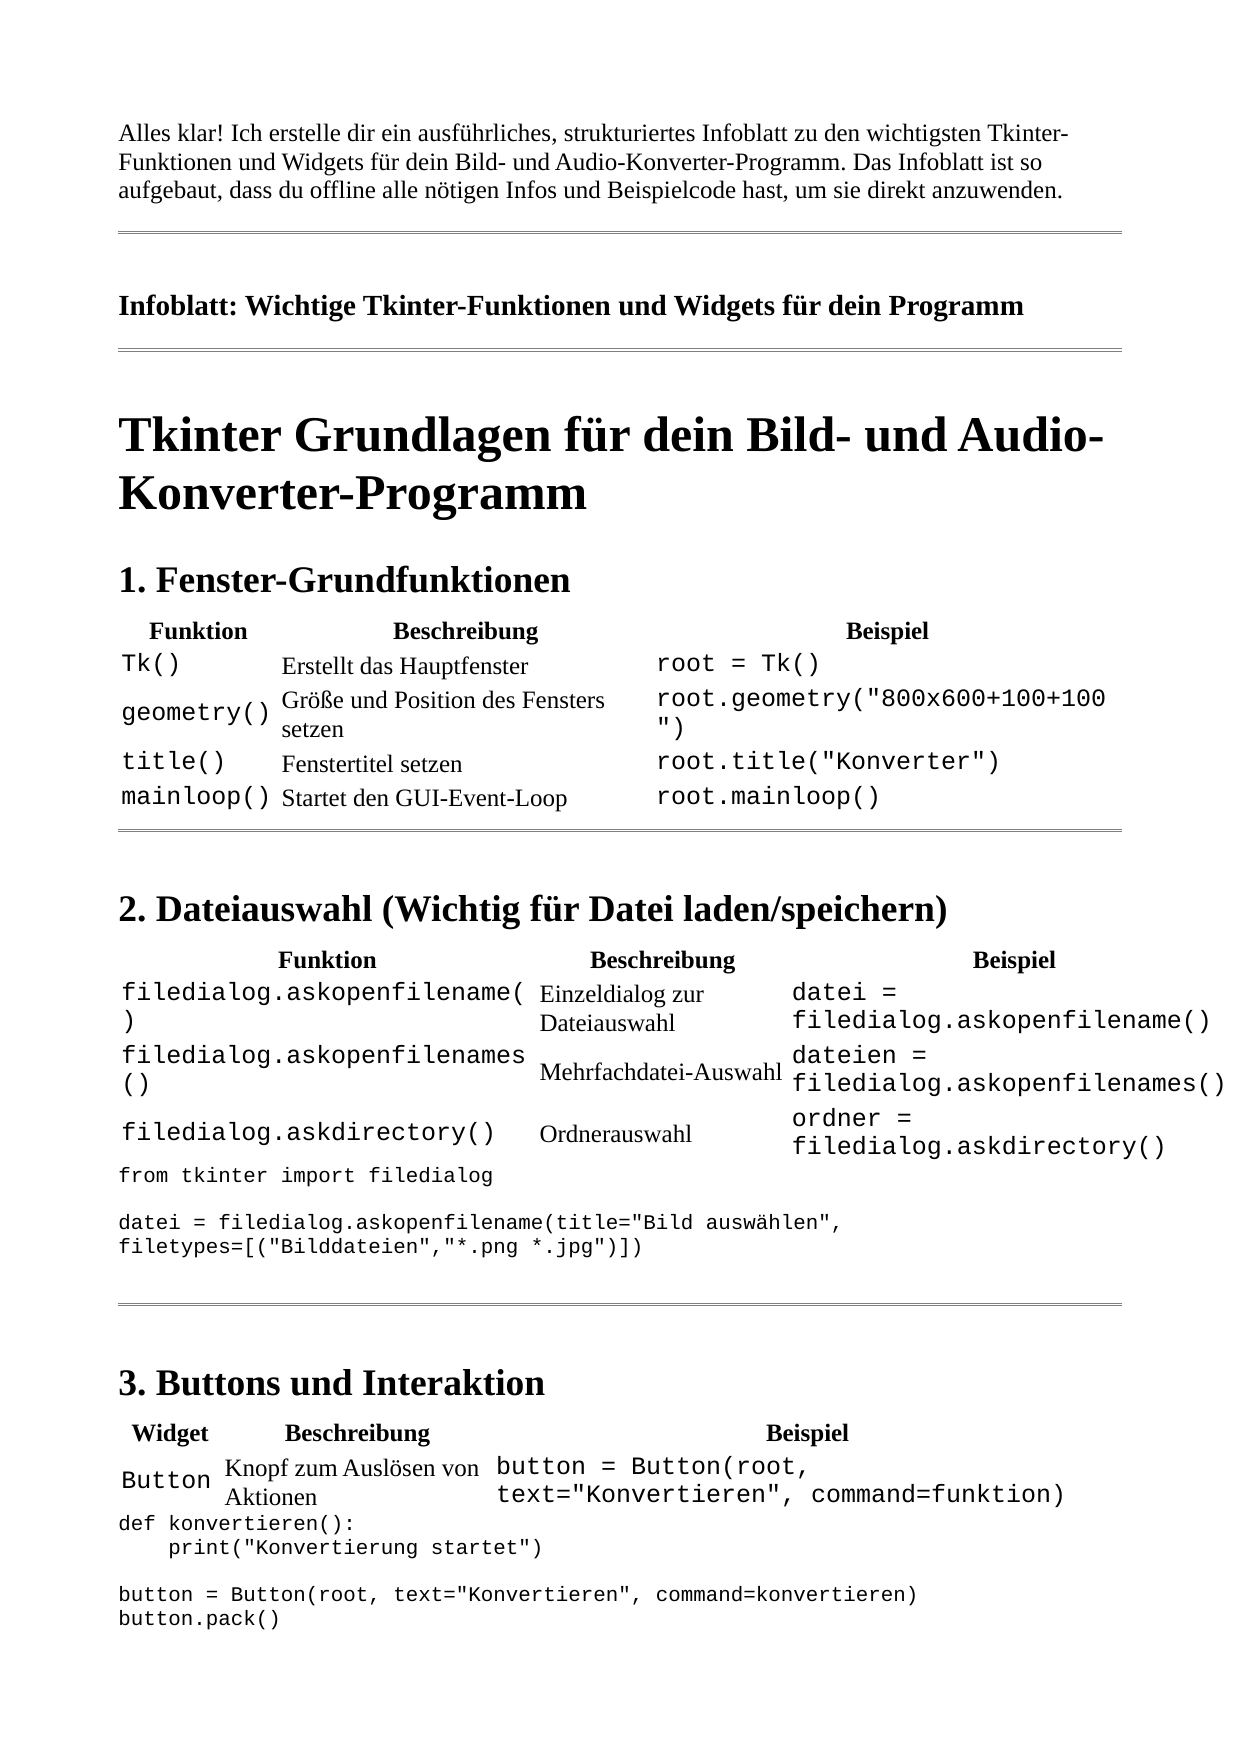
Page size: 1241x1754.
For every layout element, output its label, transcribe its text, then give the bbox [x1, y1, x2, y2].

subtitle 1. Fenster-Grundfunktionen [118, 558, 1122, 601]
table_cell filedialog.askopenfilenames() [118, 1040, 536, 1102]
table_cell Knopf zum Auslösen von Aktionen [221, 1450, 493, 1513]
table_cell Button [118, 1450, 221, 1513]
text print("Konvertierung startet") [118, 1537, 1122, 1561]
table_cell filedialog.askopenfilename() [118, 976, 536, 1040]
table_cell Tk() [118, 648, 278, 682]
table_header Beispiel [653, 613, 1122, 648]
table_cell Fenstertitel setzen [279, 746, 653, 780]
table_cell Erstellt das Hauptfenster [279, 648, 653, 682]
table_cell filedialog.askdirectory() [118, 1102, 536, 1165]
table_cell geometry() [118, 683, 278, 746]
table_cell button = Button(root, text="Konvertieren", command=funktion) [493, 1450, 1122, 1513]
table_cell Startet den GUI-Event-Loop [279, 780, 653, 815]
text button = Button(root, text="Konvertieren", command=konvertieren) [118, 1584, 1122, 1608]
table_cell Einzeldialog zur Dateiauswahl [536, 976, 789, 1040]
table_cell root = Tk() [653, 648, 1122, 682]
text datei = filedialog.askopenfilename(title="Bild auswählen", filetypes=[("Bilddateien","*.png *.jpg")]) [118, 1212, 1122, 1259]
table_header Beschreibung [536, 942, 789, 976]
text def konvertieren(): [118, 1513, 1122, 1537]
table_header Funktion [118, 942, 536, 976]
table_header Beschreibung [279, 613, 653, 648]
table_cell Ordnerauswahl [536, 1102, 789, 1165]
table_cell title() [118, 746, 278, 780]
text button.pack() [118, 1608, 1122, 1632]
subtitle 2. Dateiauswahl (Wichtig für Datei laden/speichern) [118, 886, 1122, 929]
table_header Widget [118, 1416, 221, 1450]
table_cell Mehrfachdatei-Auswahl [536, 1040, 789, 1102]
subtitle 3. Buttons und Interaktion [118, 1360, 1122, 1403]
table_cell mainloop() [118, 780, 278, 815]
table_header Funktion [118, 613, 278, 648]
table_cell ordner = filedialog.askdirectory() [789, 1102, 1240, 1165]
text Alles klar! Ich erstelle dir ein ausführliches, strukturiertes Infoblatt zu den wichtigsten Tkinter-Funktionen und Widgets für dein Bild- und Audio-Konverter-Programm. Das Infoblatt ist so aufgebaut, dass du offline alle nötigen Infos und Beispielcode hast, um sie direkt anzuwenden. [118, 118, 1122, 204]
table_header Beschreibung [221, 1416, 493, 1450]
table_cell dateien = filedialog.askopenfilenames() [789, 1040, 1240, 1102]
table_cell root.geometry("800x600+100+100") [653, 683, 1122, 746]
table_cell root.title("Konverter") [653, 746, 1122, 780]
table_header Beispiel [493, 1416, 1122, 1450]
text from tkinter import filedialog [118, 1165, 1122, 1188]
subtitle Tkinter Grundlagen für dein Bild- und Audio-Konverter-Programm [118, 405, 1122, 520]
table_header Beispiel [789, 942, 1240, 976]
table_cell Größe und Position des Fensters setzen [279, 683, 653, 746]
table_cell datei = filedialog.askopenfilename() [789, 976, 1240, 1040]
subtitle Infoblatt: Wichtige Tkinter-Funktionen und Widgets für dein Programm [118, 288, 1122, 322]
table_cell root.mainloop() [653, 780, 1122, 815]
